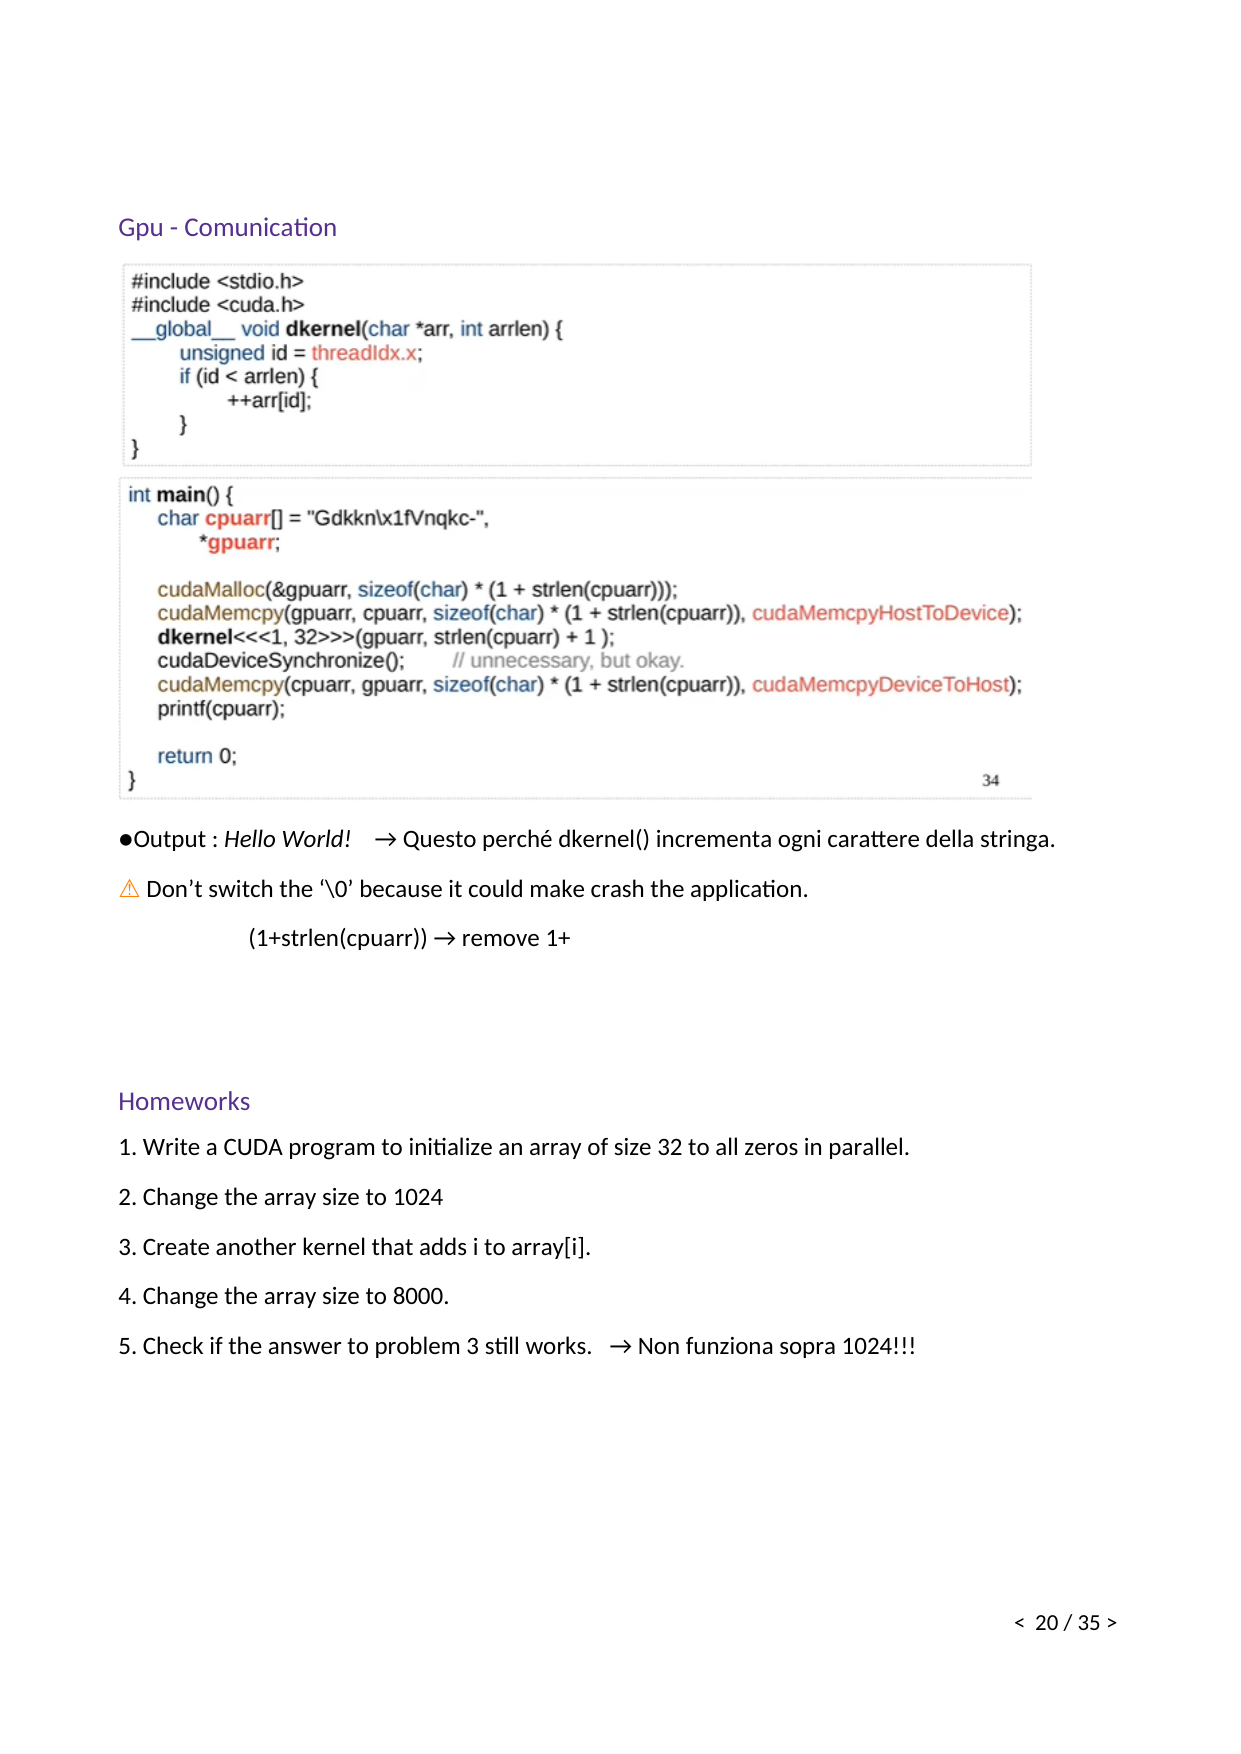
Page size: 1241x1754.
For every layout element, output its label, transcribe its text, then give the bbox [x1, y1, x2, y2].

subtitle Homeworks [118, 1084, 1122, 1117]
text 2. Change the array size to 1024 [118, 1181, 1122, 1212]
text ⚠ Don’t switch the ‘\0’ because it could make crash the application. [118, 873, 1122, 903]
text (1+strlen(cpuarr)) → remove 1+ [118, 922, 1122, 953]
text ●Output : Hello World! → Questo perché dkernel() incrementa ogni carattere della stringa. [118, 823, 1122, 854]
picture [118, 257, 1033, 805]
subtitle Gpu - Comunication [118, 210, 1122, 243]
text 3. Create another kernel that adds i to array[i]. [118, 1231, 1122, 1261]
text 1. Write a CUDA program to initialize an array of size 32 to all zeros in parallel. [118, 1132, 1122, 1162]
text 5. Check if the answer to problem 3 still works. → Non funziona sopra 1024!!! [118, 1330, 1122, 1360]
text 4. Change the array size to 8000. [118, 1280, 1122, 1311]
